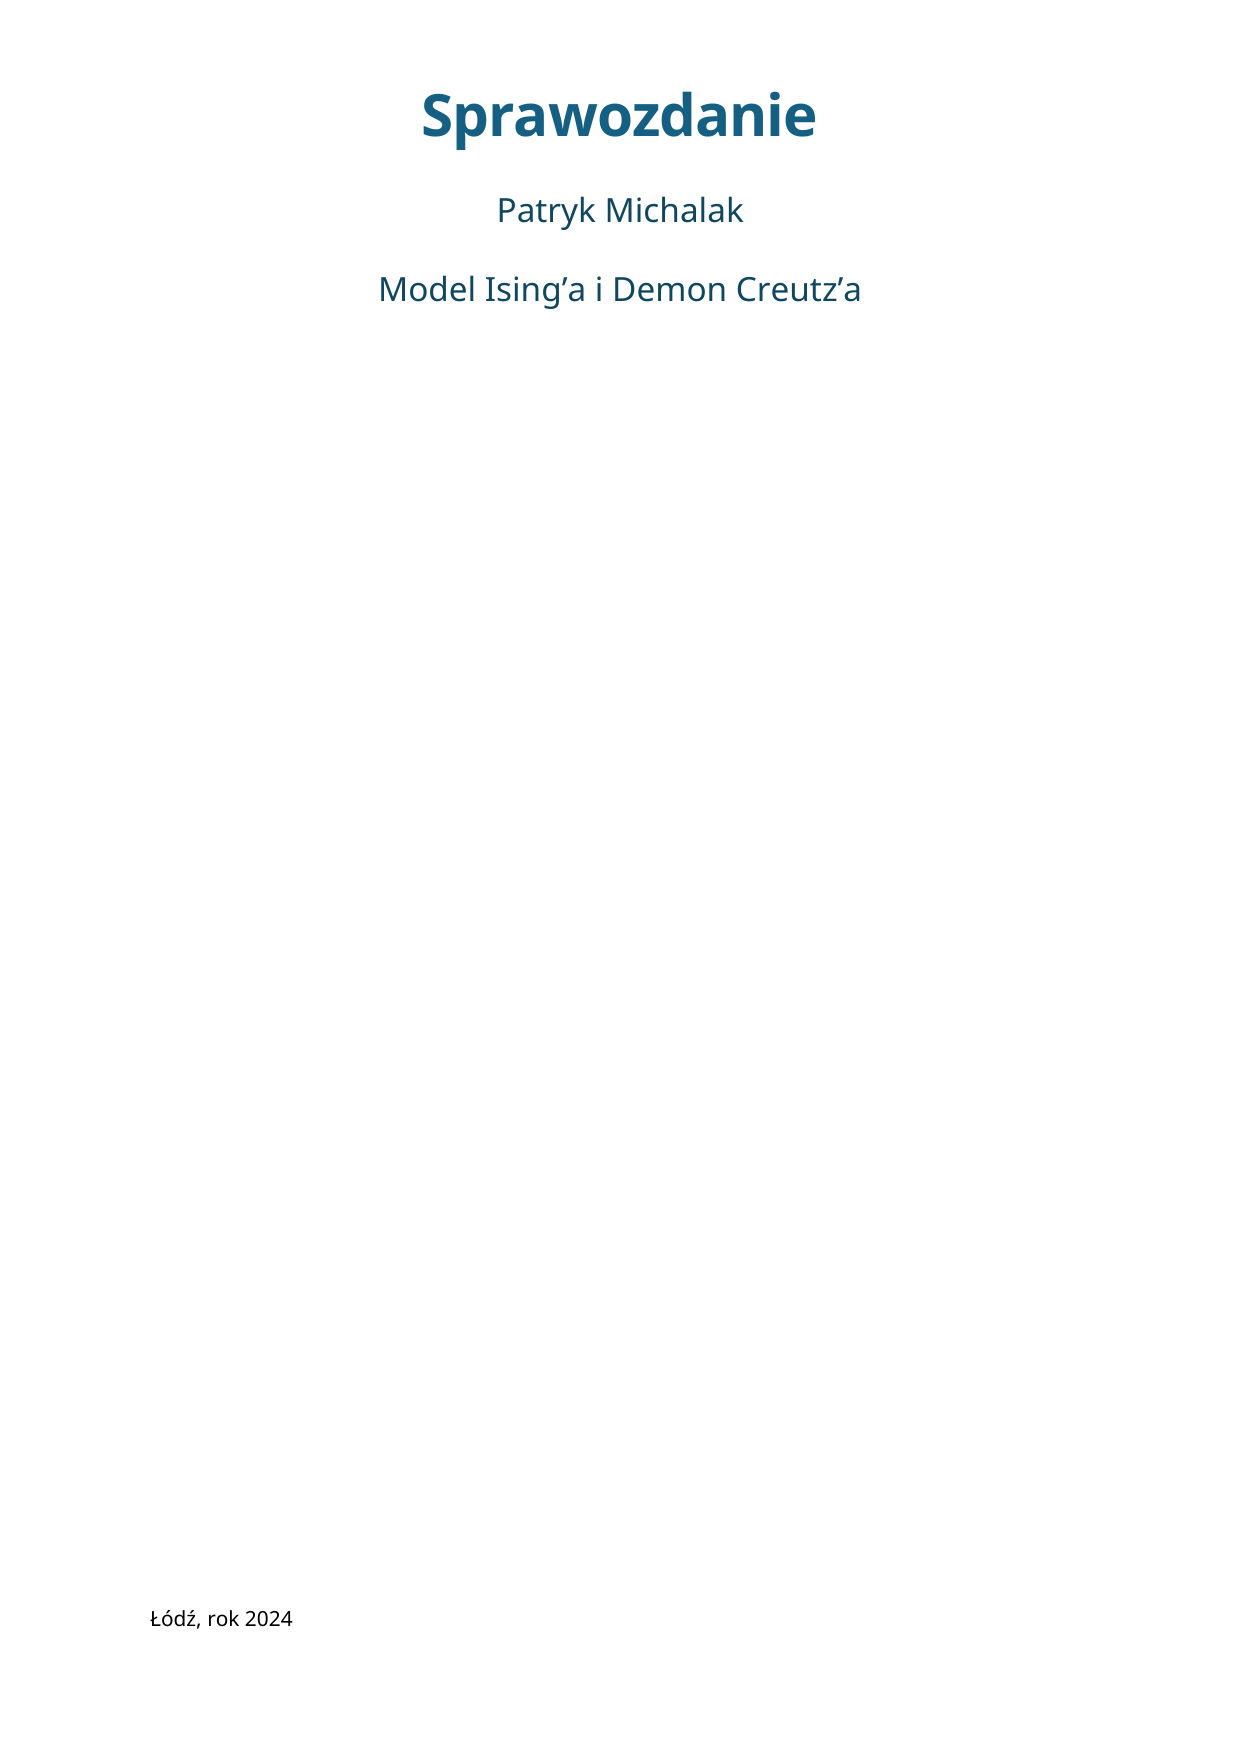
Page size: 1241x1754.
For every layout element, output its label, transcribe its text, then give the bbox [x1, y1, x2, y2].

subtitle Model Ising’a i Demon Creutz’a [150, 265, 1090, 311]
subtitle Patryk Michalak [150, 187, 1090, 232]
title Sprawozdanie [150, 74, 1090, 153]
